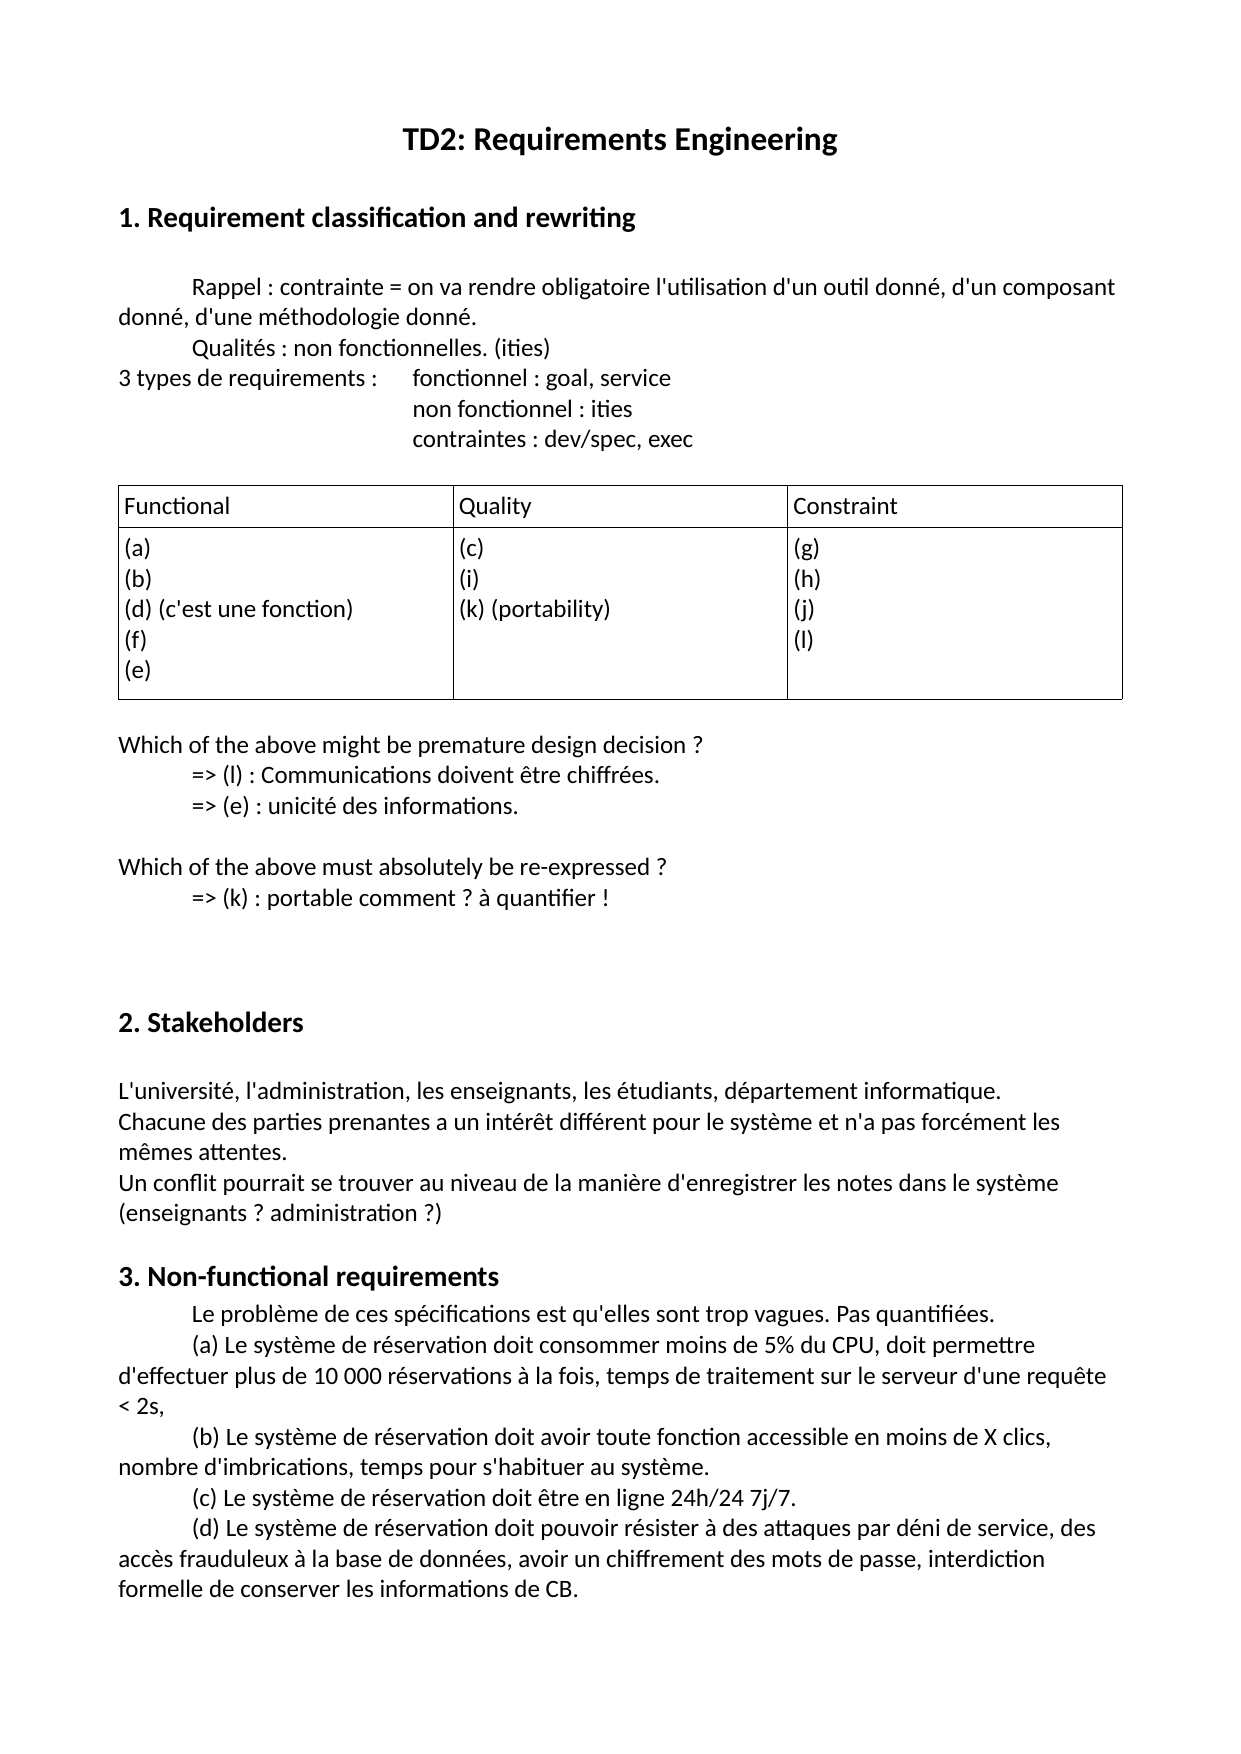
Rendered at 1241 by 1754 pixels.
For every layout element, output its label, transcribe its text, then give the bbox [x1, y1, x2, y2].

text Which of the above must absolutely be re-expressed ? [118, 851, 1122, 882]
text (d) Le système de réservation doit pouvoir résister à des attaques par déni de service, des accès frauduleux à la base de données, avoir un chiffrement des mots de passe, interdiction formelle de conserver les informations de CB. [118, 1513, 1122, 1604]
text 1. Requirement classification and rewriting [118, 199, 1122, 235]
text 3. Non-functional requirements [118, 1258, 1122, 1294]
text contraintes : dev/spec, exec [118, 423, 1122, 454]
text (c) Le système de réservation doit être en ligne 24h/24 7j/7. [118, 1482, 1122, 1513]
text Qualités : non fonctionnelles. (ities) [118, 332, 1122, 362]
text => (l) : Communications doivent être chiffrées. [118, 760, 1122, 790]
text non fonctionnel : ities [118, 393, 1122, 423]
text Which of the above might be premature design decision ? [118, 729, 1122, 760]
table_header Functional [119, 486, 453, 527]
text => (e) : unicité des informations. [118, 790, 1122, 821]
text (a) Le système de réservation doit consommer moins de 5% du CPU, doit permettre d'effectuer plus de 10 000 réservations à la fois, temps de traitement sur le serveur d'une requête < 2s, [118, 1329, 1122, 1421]
text 2. Stakeholders [118, 1004, 1122, 1039]
text TD2: Requirements Engineering [118, 118, 1122, 159]
text => (k) : portable comment ? à quantifier ! [118, 882, 1122, 912]
text (b) Le système de réservation doit avoir toute fonction accessible en moins de X clics, nombre d'imbrications, temps pour s'habituer au système. [118, 1421, 1122, 1482]
text Le problème de ces spécifications est qu'elles sont trop vagues. Pas quantifiées. [118, 1294, 1122, 1329]
table_header Quality [454, 486, 787, 527]
table_header Constraint [788, 486, 1122, 527]
table_cell (g) (h) (j) (l) [788, 528, 1122, 698]
table_cell (c) (i) (k) (portability) [454, 528, 787, 698]
text 3 types de requirements : fonctionnel : goal, service [118, 362, 1122, 393]
text Rappel : contrainte = on va rendre obligatoire l'utilisation d'un outil donné, d'un composant donné, d'une méthodologie donné. [118, 271, 1122, 332]
table_cell (a) (b) (d) (c'est une fonction) (f) (e) [119, 528, 453, 698]
text Un conflit pourrait se trouver au niveau de la manière d'enregistrer les notes dans le système (enseignants ? administration ?) [118, 1167, 1122, 1228]
text Chacune des parties prenantes a un intérêt différent pour le système et n'a pas forcément les mêmes attentes. [118, 1106, 1122, 1167]
text L'université, l'administration, les enseignants, les étudiants, département informatique. [118, 1075, 1122, 1106]
